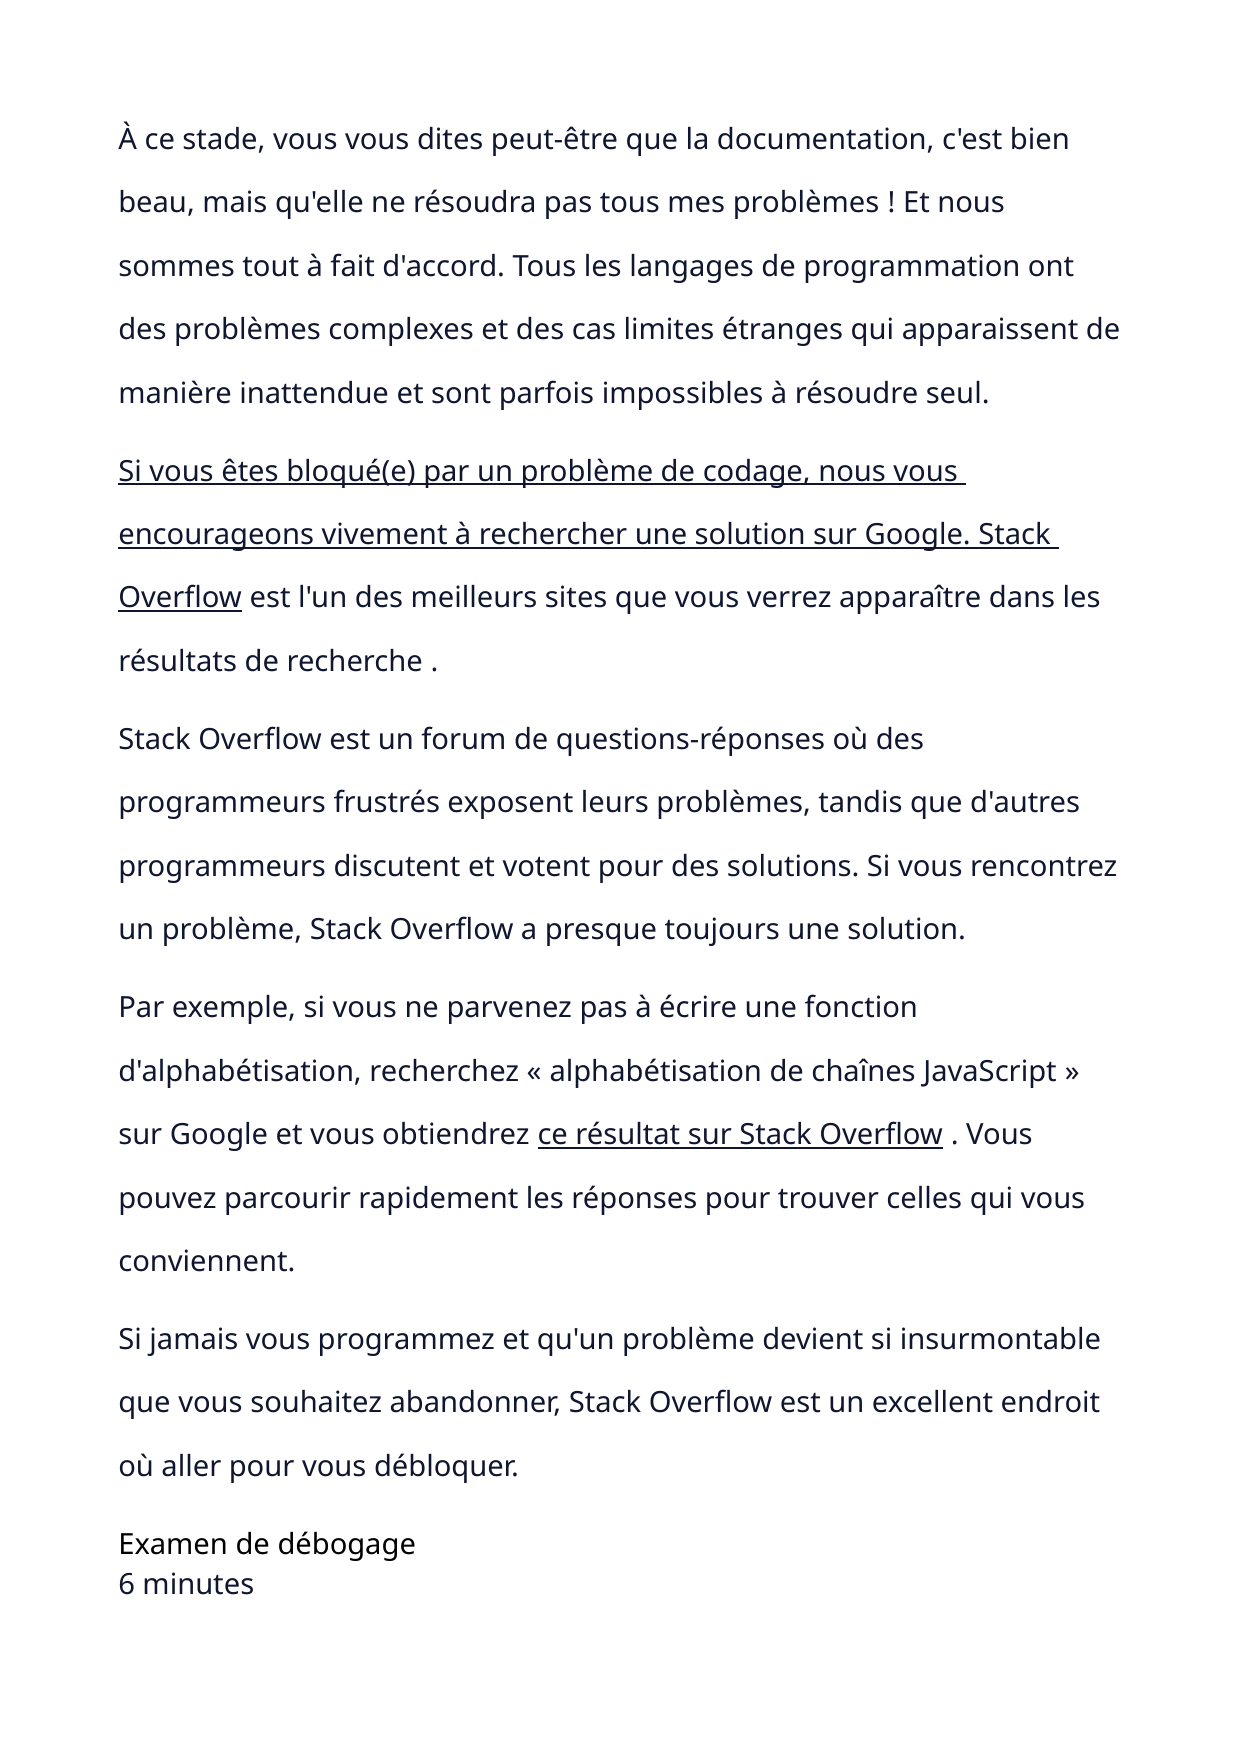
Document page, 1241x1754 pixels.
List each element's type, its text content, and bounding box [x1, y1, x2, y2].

subtitle Examen de débogage [118, 1523, 1122, 1563]
text À ce stade, vous vous dites peut-être que la documentation, c'est bien beau, mais qu'elle ne résoudra pas tous mes problèmes ! Et nous sommes tout à fait d'accord. Tous les langages de programmation ont des problèmes complexes et des cas limites étranges qui apparaissent de manière inattendue et sont parfois impossibles à résoudre seul. [118, 118, 1122, 412]
text Si vous êtes bloqué(e) par un problème de codage, nous vous encourageons vivement à rechercher une solution sur Google. Stack Overflow est l'un des meilleurs sites que vous verrez apparaître dans les résultats de recherche . [118, 450, 1122, 680]
text 6 minutes [118, 1563, 1122, 1603]
text Stack Overflow est un forum de questions-réponses où des programmeurs frustrés exposent leurs problèmes, tandis que d'autres programmeurs discutent et votent pour des solutions. Si vous rencontrez un problème, Stack Overflow a presque toujours une solution. [118, 718, 1122, 948]
text Par exemple, si vous ne parvenez pas à écrire une fonction d'alphabétisation, recherchez « alphabétisation de chaînes JavaScript » sur Google et vous obtiendrez ce résultat sur Stack Overflow . Vous pouvez parcourir rapidement les réponses pour trouver celles qui vous conviennent. [118, 987, 1122, 1280]
text Si jamais vous programmez et qu'un problème devient si insurmontable que vous souhaitez abandonner, Stack Overflow est un excellent endroit où aller pour vous débloquer. [118, 1318, 1122, 1485]
